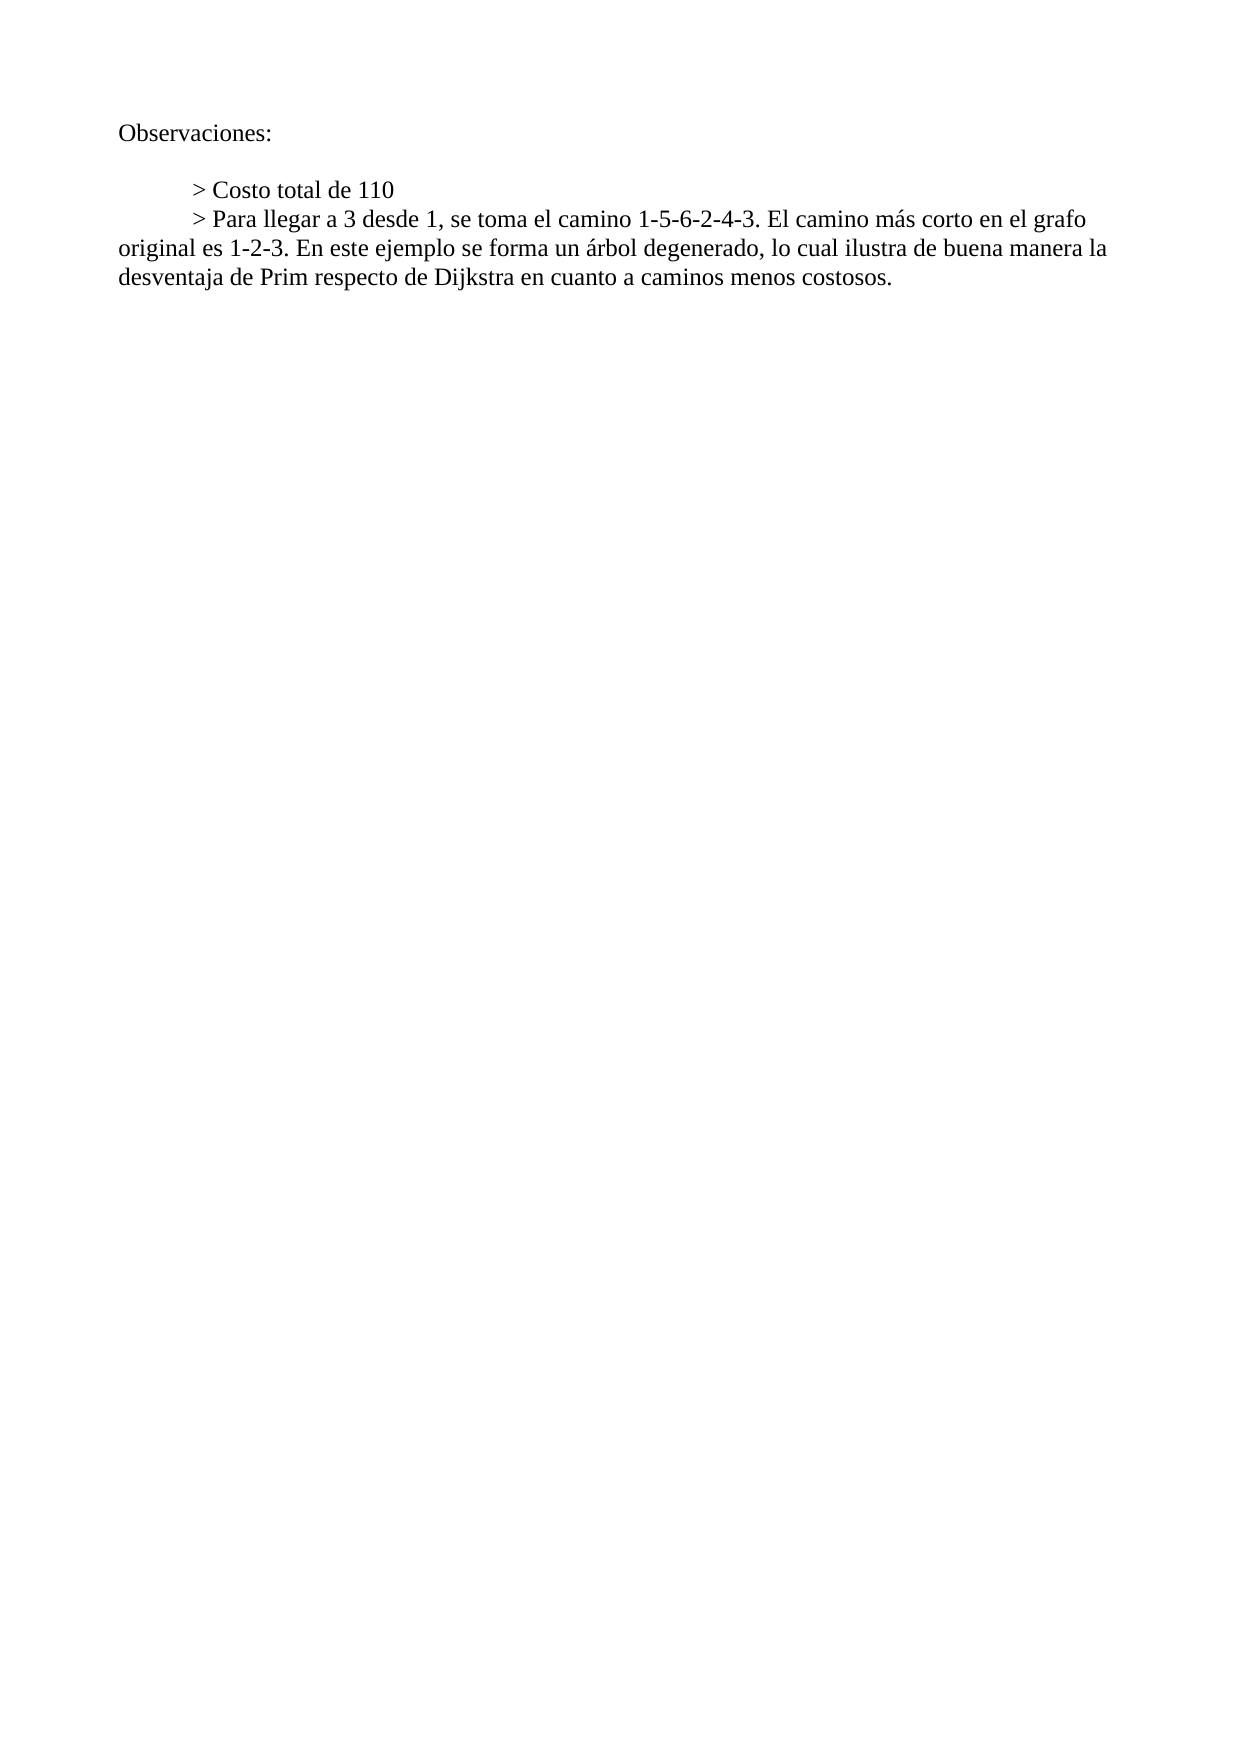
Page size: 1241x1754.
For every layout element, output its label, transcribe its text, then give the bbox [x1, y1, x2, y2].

text > Costo total de 110 [118, 176, 1122, 204]
text Observaciones: [118, 118, 1122, 147]
text > Para llegar a 3 desde 1, se toma el camino 1-5-6-2-4-3. El camino más corto en el grafo original es 1-2-3. En este ejemplo se forma un árbol degenerado, lo cual ilustra de buena manera la desventaja de Prim respecto de Dijkstra en cuanto a caminos menos costosos. [118, 204, 1122, 291]
